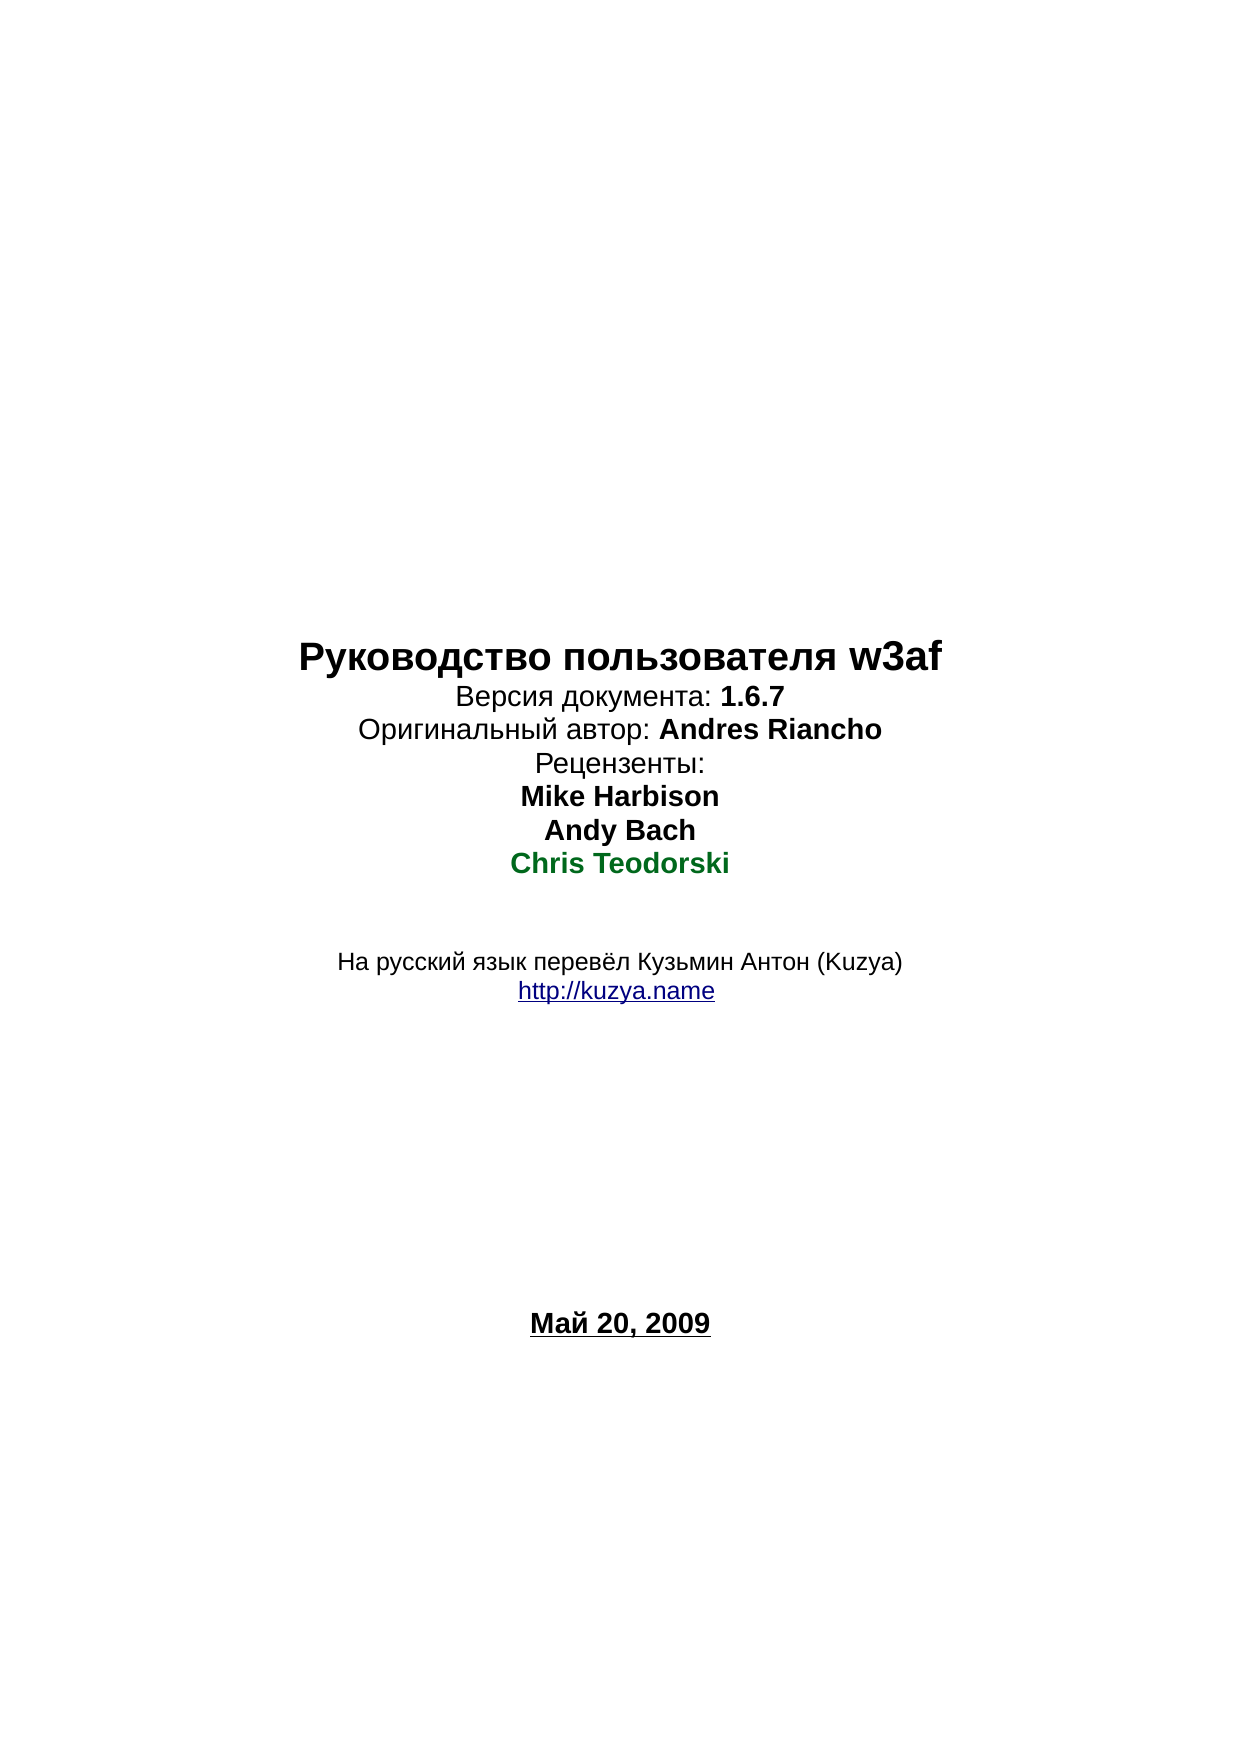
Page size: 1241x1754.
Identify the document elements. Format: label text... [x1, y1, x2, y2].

text Chris Teodorski [118, 846, 1122, 880]
text Руководство пользователя w3af [118, 631, 1122, 679]
text На русский язык перевёл Кузьмин Антон (Kuzya) [118, 947, 1122, 976]
text Версия документа: 1.6.7 [118, 679, 1122, 712]
text Mike Harbison [118, 779, 1122, 813]
text Рецензенты: [118, 746, 1122, 779]
text Andy Bach [118, 813, 1122, 846]
text Оригинальный автор: Andres Riancho [118, 712, 1122, 746]
text http://kuzya.name [118, 976, 1122, 1004]
text Май 20, 2009 [118, 1306, 1122, 1340]
